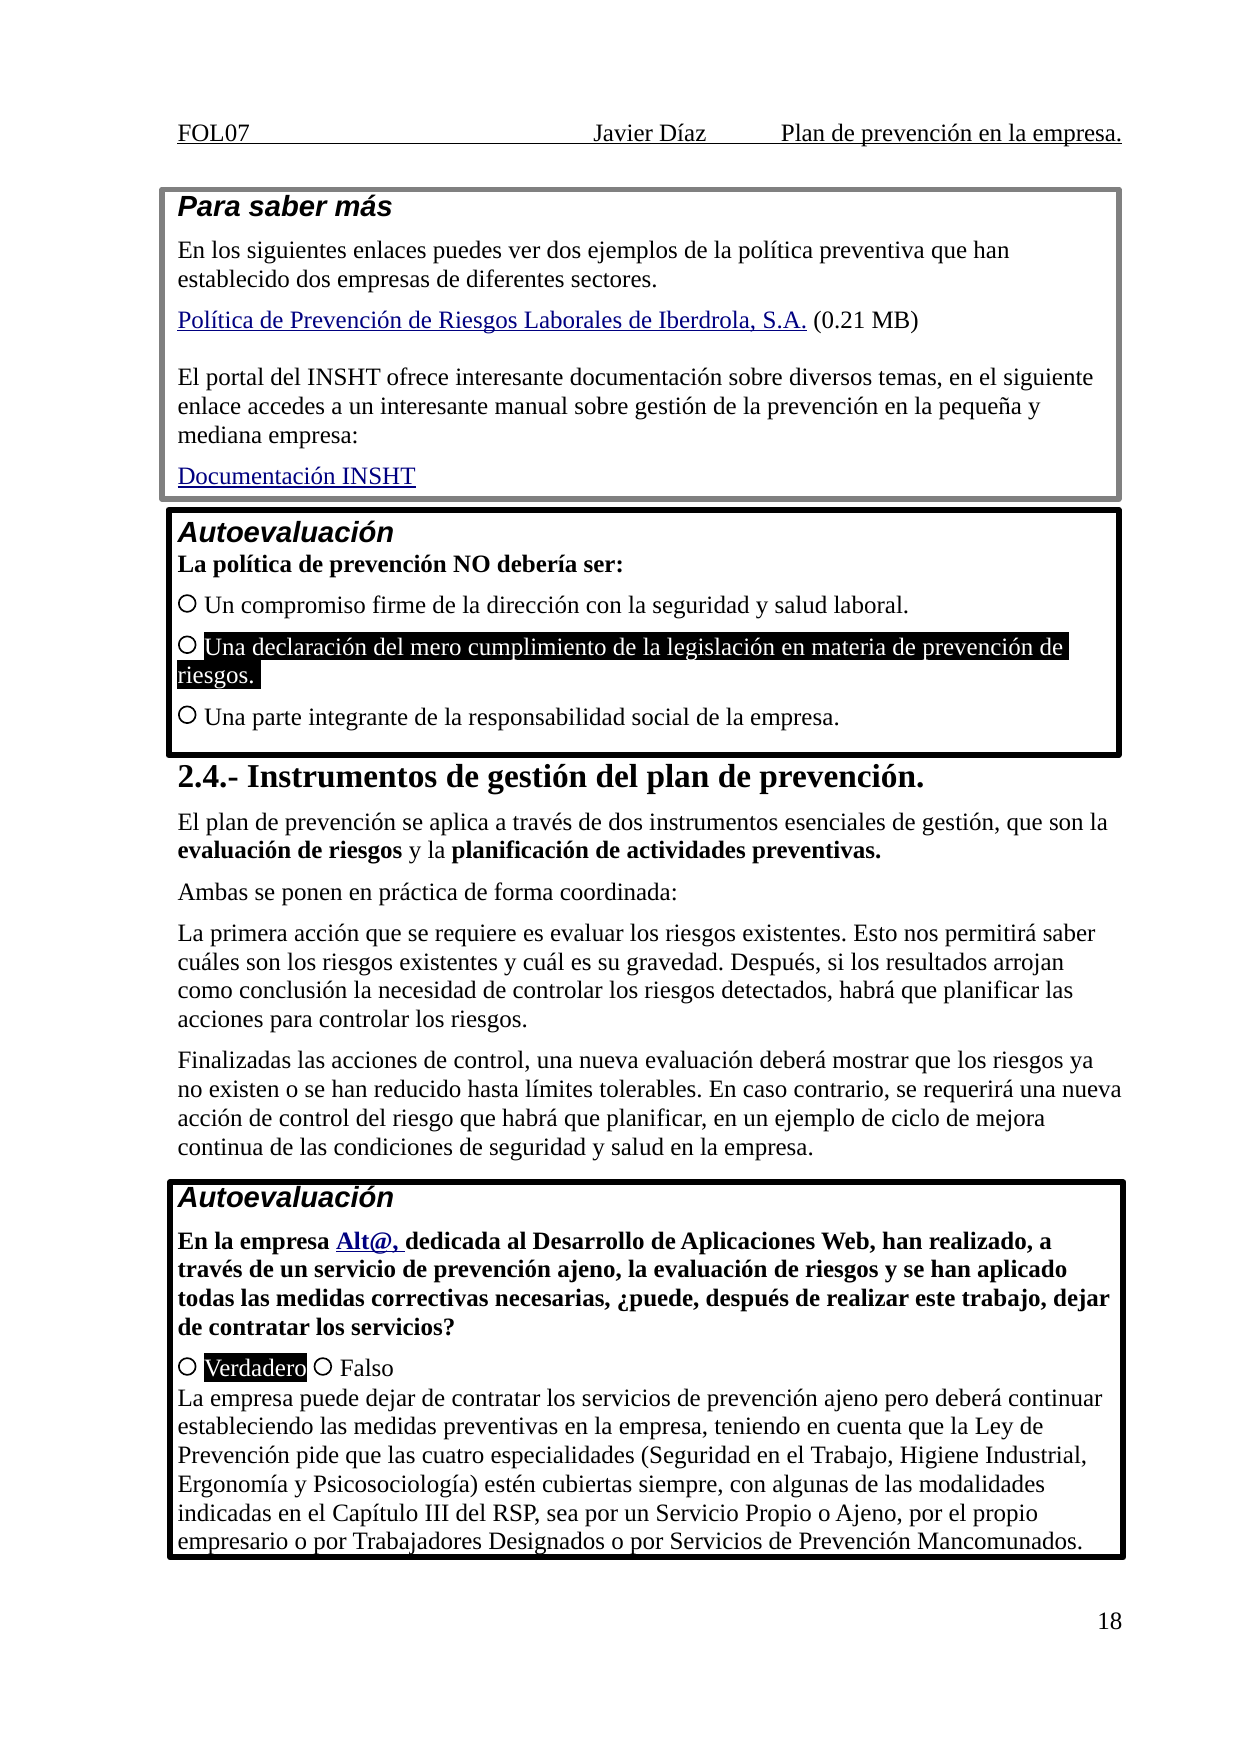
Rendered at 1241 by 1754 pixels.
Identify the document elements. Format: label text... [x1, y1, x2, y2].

text La política de prevención NO debería ser: [177, 549, 1116, 578]
text Política de Prevención de Riesgos Laborales de Iberdrola, S.A. (0.21 MB) [177, 305, 1116, 334]
text En la empresa Alt@, dedicada al Desarrollo de Aplicaciones Web, han realizado, a través de un servicio de prevención ajeno, la evaluación de riesgos y se han aplicado todas las medidas correctivas necesarias, ¿puede, después de realizar este trabajo, dejar de contratar los servicios? [177, 1226, 1120, 1341]
text La primera acción que se requiere es evaluar los riesgos existentes. Esto nos permitirá saber cuáles son los riesgos existentes y cuál es su gravedad. Después, si los resultados arrojan como conclusión la necesidad de controlar los riesgos detectados, habrá que planificar las acciones para controlar los riesgos. [177, 918, 1122, 1033]
text El plan de prevención se aplica a través de dos instrumentos esenciales de gestión, que son la evaluación de riesgos y la planificación de actividades preventivas. [177, 807, 1122, 864]
subtitle Autoevaluación [177, 1185, 1120, 1213]
text Una parte integrante de la responsabilidad social de la empresa. [177, 702, 1116, 730]
text La empresa puede dejar de contratar los servicios de prevención ajeno pero deberá continuar estableciendo las medidas preventivas en la empresa, teniendo en cuenta que la Ley de Prevención pide que las cuatro especialidades (Seguridad en el Trabajo, Higiene Industrial, Ergonomía y Psicosociología) estén cubiertas siempre, con algunas de las modalidades indicadas en el Capítulo III del RSP, sea por un Servicio Propio o Ajeno, por el propio empresario o por Trabajadores Designados o por Servicios de Prevención Mancomunados. [177, 1383, 1120, 1554]
text Una declaración del mero cumplimiento de la legislación en materia de prevención de riesgos. [177, 632, 1116, 689]
text Un compromiso firme de la dirección con la seguridad y salud laboral. [177, 590, 1116, 619]
text En los siguientes enlaces puedes ver dos ejemplos de la política preventiva que han establecido dos empresas de diferentes sectores. [177, 235, 1116, 292]
subtitle 2.4.- Instrumentos de gestión del plan de prevención. [177, 758, 1122, 794]
text El portal del INSHT ofrece interesante documentación sobre diversos temas, en el siguiente enlace accedes a un interesante manual sobre gestión de la prevención en la pequeña y mediana empresa: [177, 362, 1116, 449]
subtitle Para saber más [177, 192, 1116, 222]
text Verdadero Falso [177, 1353, 1120, 1382]
text Ambas se ponen en práctica de forma coordinada: [177, 877, 1122, 905]
text Documentación INSHT [177, 461, 1116, 490]
text Finalizadas las acciones de control, una nueva evaluación deberá mostrar que los riesgos ya no existen o se han reducido hasta límites tolerables. En caso contrario, se requerirá una nueva acción de control del riesgo que habrá que planificar, en un ejemplo de ciclo de mejora continua de las condiciones de seguridad y salud en la empresa. [177, 1045, 1122, 1160]
subtitle Autoevaluación [177, 516, 1116, 549]
